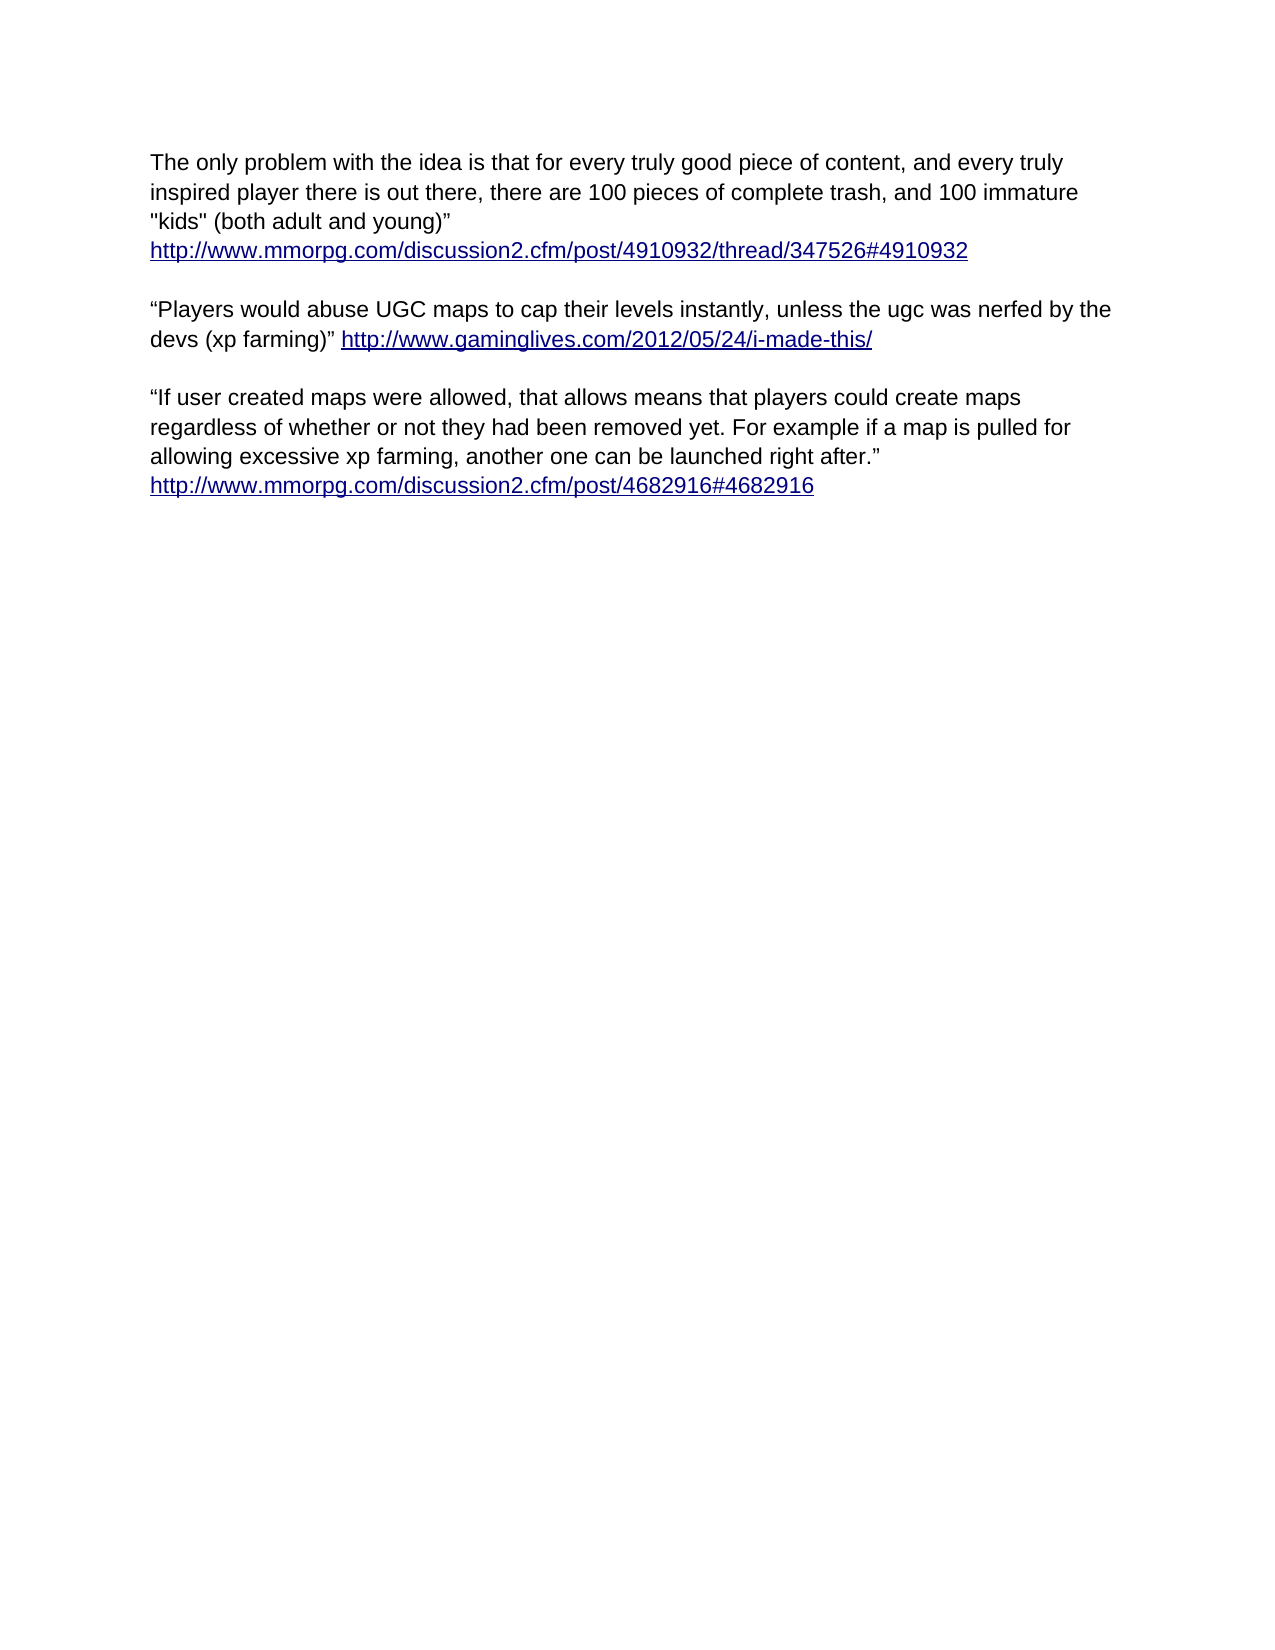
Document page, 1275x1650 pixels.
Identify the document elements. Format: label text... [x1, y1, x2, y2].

text “If user created maps were allowed, that allows means that players could create maps regardless of whether or not they had been removed yet. For example if a map is pulled for allowing excessive xp farming, another one can be launched right after.” [150, 385, 1125, 469]
text http://www.mmorpg.com/discussion2.cfm/post/4910932/thread/347526#4910932 [150, 238, 1125, 264]
text http://www.mmorpg.com/discussion2.cfm/post/4682916#4682916 [150, 473, 1125, 499]
text “Players would abuse UGC maps to cap their levels instantly, unless the ugc was nerfed by the devs (xp farming)” http://www.gaminglives.com/2012/05/24/i-made-this/ [150, 297, 1125, 352]
text The only problem with the idea is that for every truly good piece of content, and every truly inspired player there is out there, there are 100 pieces of complete trash, and 100 immature "kids" (both adult and young)” [150, 150, 1125, 234]
